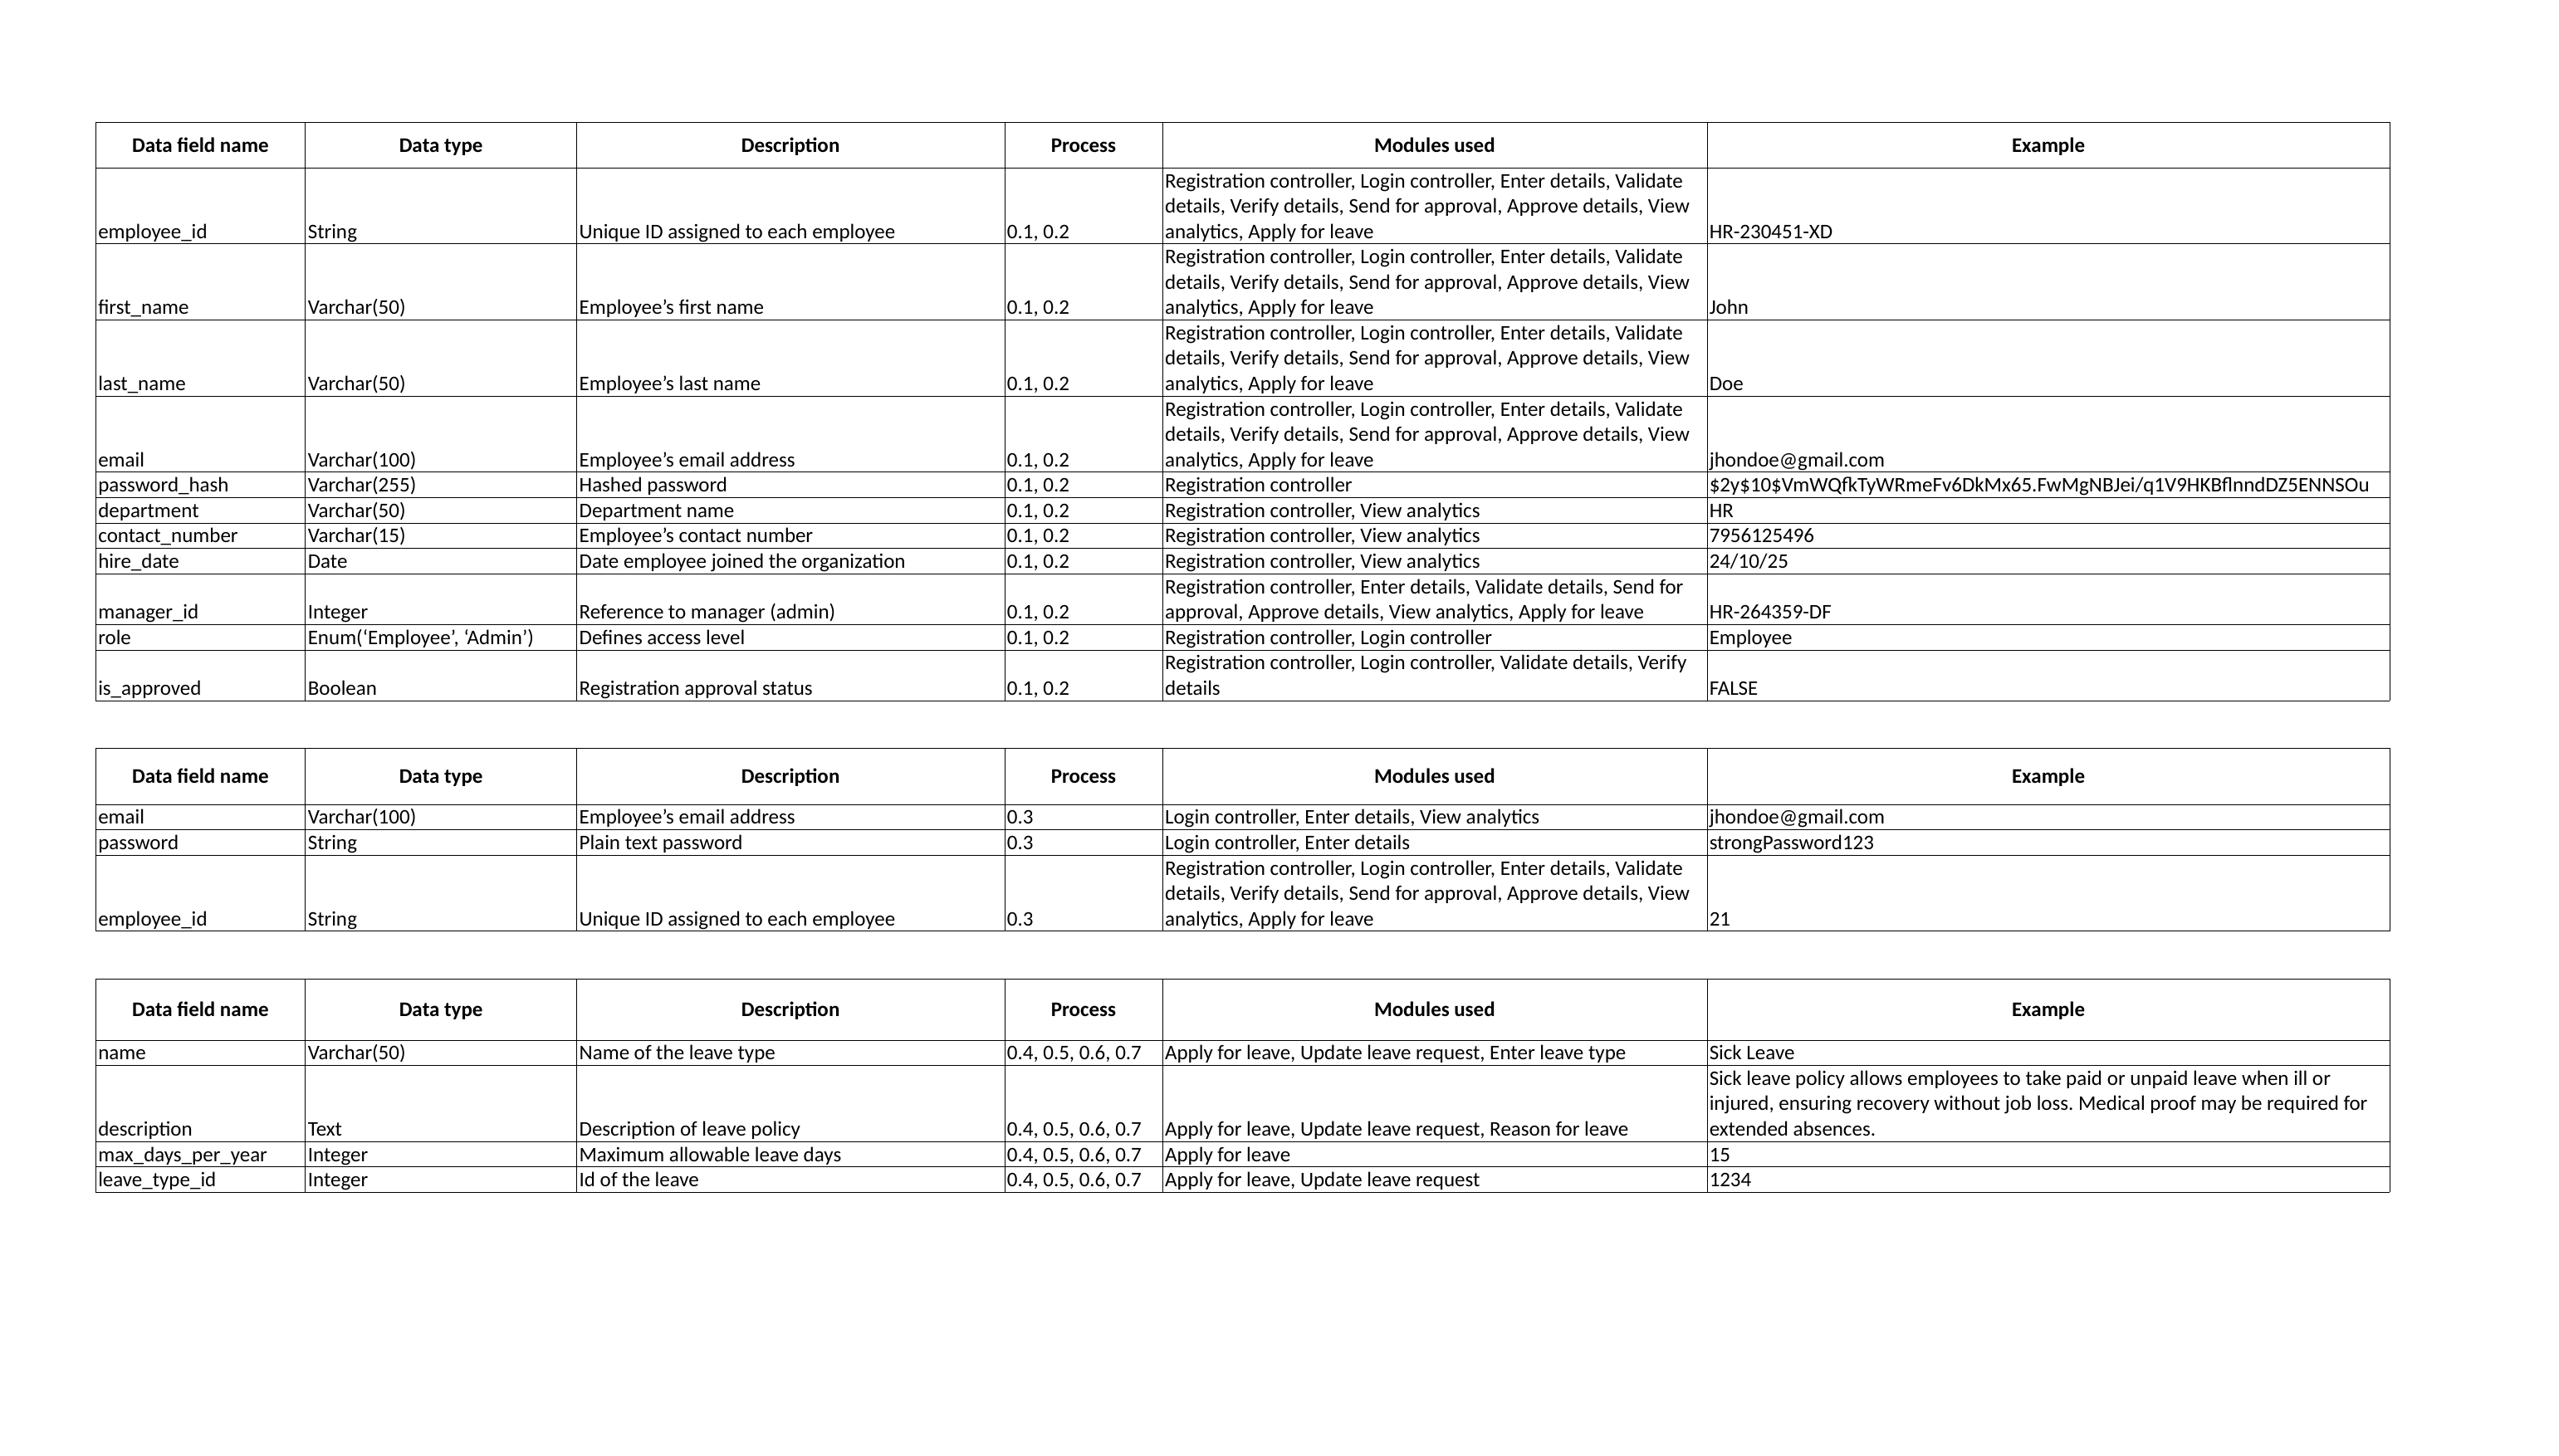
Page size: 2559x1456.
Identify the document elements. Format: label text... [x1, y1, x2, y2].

table_header Description [577, 980, 1005, 1039]
table_header Example [1708, 749, 2390, 804]
table_cell Date employee joined the organization [577, 549, 1005, 574]
table_cell Apply for leave [1163, 1142, 1707, 1166]
table_header Description [577, 123, 1005, 168]
table_cell Varchar(100) [306, 397, 576, 471]
table_cell 0.4, 0.5, 0.6, 0.7 [1005, 1066, 1162, 1141]
table_cell 15 [1708, 1142, 2390, 1166]
table_cell employee_id [96, 856, 305, 931]
table_cell HR-264359-DF [1708, 574, 2390, 624]
table_cell leave_type_id [96, 1167, 305, 1192]
table_cell department [96, 498, 305, 522]
table_cell Varchar(50) [306, 498, 576, 522]
table_cell Integer [306, 1167, 576, 1192]
table_cell Registration approval status [577, 651, 1005, 701]
table_cell HR-230451-XD [1708, 169, 2390, 243]
table_cell 7956125496 [1708, 524, 2390, 548]
table_header Data type [306, 749, 576, 804]
table_cell is_approved [96, 651, 305, 701]
table_cell 0.1, 0.2 [1005, 244, 1162, 320]
table_cell Employee’s email address [577, 397, 1005, 471]
table_cell 0.1, 0.2 [1005, 169, 1162, 243]
table_cell Varchar(50) [306, 320, 576, 396]
table_header Example [1708, 123, 2390, 168]
table_cell Employee [1708, 625, 2390, 649]
table_cell Registration controller, Login controller, Validate details, Verify details [1163, 651, 1707, 701]
table_header Data type [306, 980, 576, 1039]
table_cell hire_date [96, 549, 305, 574]
table_cell Unique ID assigned to each employee [577, 856, 1005, 931]
table_header Process [1005, 123, 1162, 168]
table_cell 0.4, 0.5, 0.6, 0.7 [1005, 1167, 1162, 1192]
table_cell Registration controller, View analytics [1163, 498, 1707, 522]
table_cell String [306, 830, 576, 855]
table_cell Date [306, 549, 576, 574]
table_cell $2y$10$VmWQfkTyWRmeFv6DkMx65.FwMgNBJei/q1V9HKBflnndDZ5ENNSOu [1708, 472, 2390, 497]
table_cell Varchar(50) [306, 244, 576, 320]
table_cell 24/10/25 [1708, 549, 2390, 574]
table_cell 0.1, 0.2 [1005, 625, 1162, 649]
table_cell Registration controller, Login controller [1163, 625, 1707, 649]
table_cell 0.1, 0.2 [1005, 498, 1162, 522]
table_cell HR [1708, 498, 2390, 522]
table_cell Registration controller [1163, 472, 1707, 497]
table_cell Integer [306, 574, 576, 624]
table_cell Apply for leave, Update leave request, Reason for leave [1163, 1066, 1707, 1141]
table_cell email [96, 397, 305, 471]
table_cell Name of the leave type [577, 1041, 1005, 1065]
table_cell Enum(‘Employee’, ‘Admin’) [306, 625, 576, 649]
table_cell Varchar(15) [306, 524, 576, 548]
table_cell jhondoe@gmail.com [1708, 397, 2390, 471]
table_cell Registration controller, View analytics [1163, 549, 1707, 574]
table_header Modules used [1163, 980, 1707, 1039]
table_cell Sick Leave [1708, 1041, 2390, 1065]
table_cell 0.1, 0.2 [1005, 472, 1162, 497]
table_cell Hashed password [577, 472, 1005, 497]
table_cell Department name [577, 498, 1005, 522]
table_cell Apply for leave, Update leave request [1163, 1167, 1707, 1192]
table_cell Unique ID assigned to each employee [577, 169, 1005, 243]
table_cell 0.1, 0.2 [1005, 574, 1162, 624]
table_cell 21 [1708, 856, 2390, 931]
table_cell manager_id [96, 574, 305, 624]
table_cell strongPassword123 [1708, 830, 2390, 855]
table_cell Integer [306, 1142, 576, 1166]
table_cell Sick leave policy allows employees to take paid or unpaid leave when ill or injured, ensuring recovery without job loss. Medical proof may be required for extended absences. [1708, 1066, 2390, 1141]
table_cell Varchar(50) [306, 1041, 576, 1065]
table_cell 0.3 [1005, 830, 1162, 855]
table_header Description [577, 749, 1005, 804]
table_header Data field name [96, 749, 305, 804]
table_cell Registration controller, Login controller, Enter details, Validate details, Verify details, Send for approval, Approve details, View analytics, Apply for leave [1163, 856, 1707, 931]
table_header Modules used [1163, 749, 1707, 804]
table_cell Apply for leave, Update leave request, Enter leave type [1163, 1041, 1707, 1065]
table_cell employee_id [96, 169, 305, 243]
table_cell Login controller, Enter details, View analytics [1163, 805, 1707, 829]
table_header Data type [306, 123, 576, 168]
table_cell 0.4, 0.5, 0.6, 0.7 [1005, 1142, 1162, 1166]
table_cell Registration controller, Login controller, Enter details, Validate details, Verify details, Send for approval, Approve details, View analytics, Apply for leave [1163, 169, 1707, 243]
table_cell Plain text password [577, 830, 1005, 855]
table_cell 0.1, 0.2 [1005, 524, 1162, 548]
table_cell Description of leave policy [577, 1066, 1005, 1141]
table_cell 0.1, 0.2 [1005, 397, 1162, 471]
table_header Example [1708, 980, 2390, 1039]
table_cell contact_number [96, 524, 305, 548]
table_cell Reference to manager (admin) [577, 574, 1005, 624]
table_cell name [96, 1041, 305, 1065]
table_cell first_name [96, 244, 305, 320]
table_header Modules used [1163, 123, 1707, 168]
table_cell 0.1, 0.2 [1005, 549, 1162, 574]
table_cell Defines access level [577, 625, 1005, 649]
table_cell Employee’s last name [577, 320, 1005, 396]
table_cell Varchar(100) [306, 805, 576, 829]
table_cell password_hash [96, 472, 305, 497]
table_cell Registration controller, Login controller, Enter details, Validate details, Verify details, Send for approval, Approve details, View analytics, Apply for leave [1163, 320, 1707, 396]
table_cell Doe [1708, 320, 2390, 396]
table_cell 0.3 [1005, 856, 1162, 931]
table_cell John [1708, 244, 2390, 320]
table_cell role [96, 625, 305, 649]
table_header Process [1005, 980, 1162, 1039]
table_cell Registration controller, Login controller, Enter details, Validate details, Verify details, Send for approval, Approve details, View analytics, Apply for leave [1163, 397, 1707, 471]
table_cell Varchar(255) [306, 472, 576, 497]
table_cell Text [306, 1066, 576, 1141]
table_cell Registration controller, View analytics [1163, 524, 1707, 548]
table_cell 0.4, 0.5, 0.6, 0.7 [1005, 1041, 1162, 1065]
table_cell Maximum allowable leave days [577, 1142, 1005, 1166]
table_cell max_days_per_year [96, 1142, 305, 1166]
table_cell Id of the leave [577, 1167, 1005, 1192]
table_cell Registration controller, Login controller, Enter details, Validate details, Verify details, Send for approval, Approve details, View analytics, Apply for leave [1163, 244, 1707, 320]
table_cell password [96, 830, 305, 855]
table_cell jhondoe@gmail.com [1708, 805, 2390, 829]
table_cell FALSE [1708, 651, 2390, 701]
table_cell description [96, 1066, 305, 1141]
table_cell Login controller, Enter details [1163, 830, 1707, 855]
table_cell Employee’s email address [577, 805, 1005, 829]
table_cell Employee’s contact number [577, 524, 1005, 548]
table_header Data field name [96, 123, 305, 168]
table_cell last_name [96, 320, 305, 396]
table_cell Registration controller, Enter details, Validate details, Send for approval, Approve details, View analytics, Apply for leave [1163, 574, 1707, 624]
table_cell Boolean [306, 651, 576, 701]
table_cell email [96, 805, 305, 829]
table_cell 0.1, 0.2 [1005, 320, 1162, 396]
table_cell String [306, 169, 576, 243]
table_cell 0.3 [1005, 805, 1162, 829]
table_header Process [1005, 749, 1162, 804]
table_cell 0.1, 0.2 [1005, 651, 1162, 701]
table_header Data field name [96, 980, 305, 1039]
table_cell Employee’s first name [577, 244, 1005, 320]
table_cell 1234 [1708, 1167, 2390, 1192]
table_cell String [306, 856, 576, 931]
